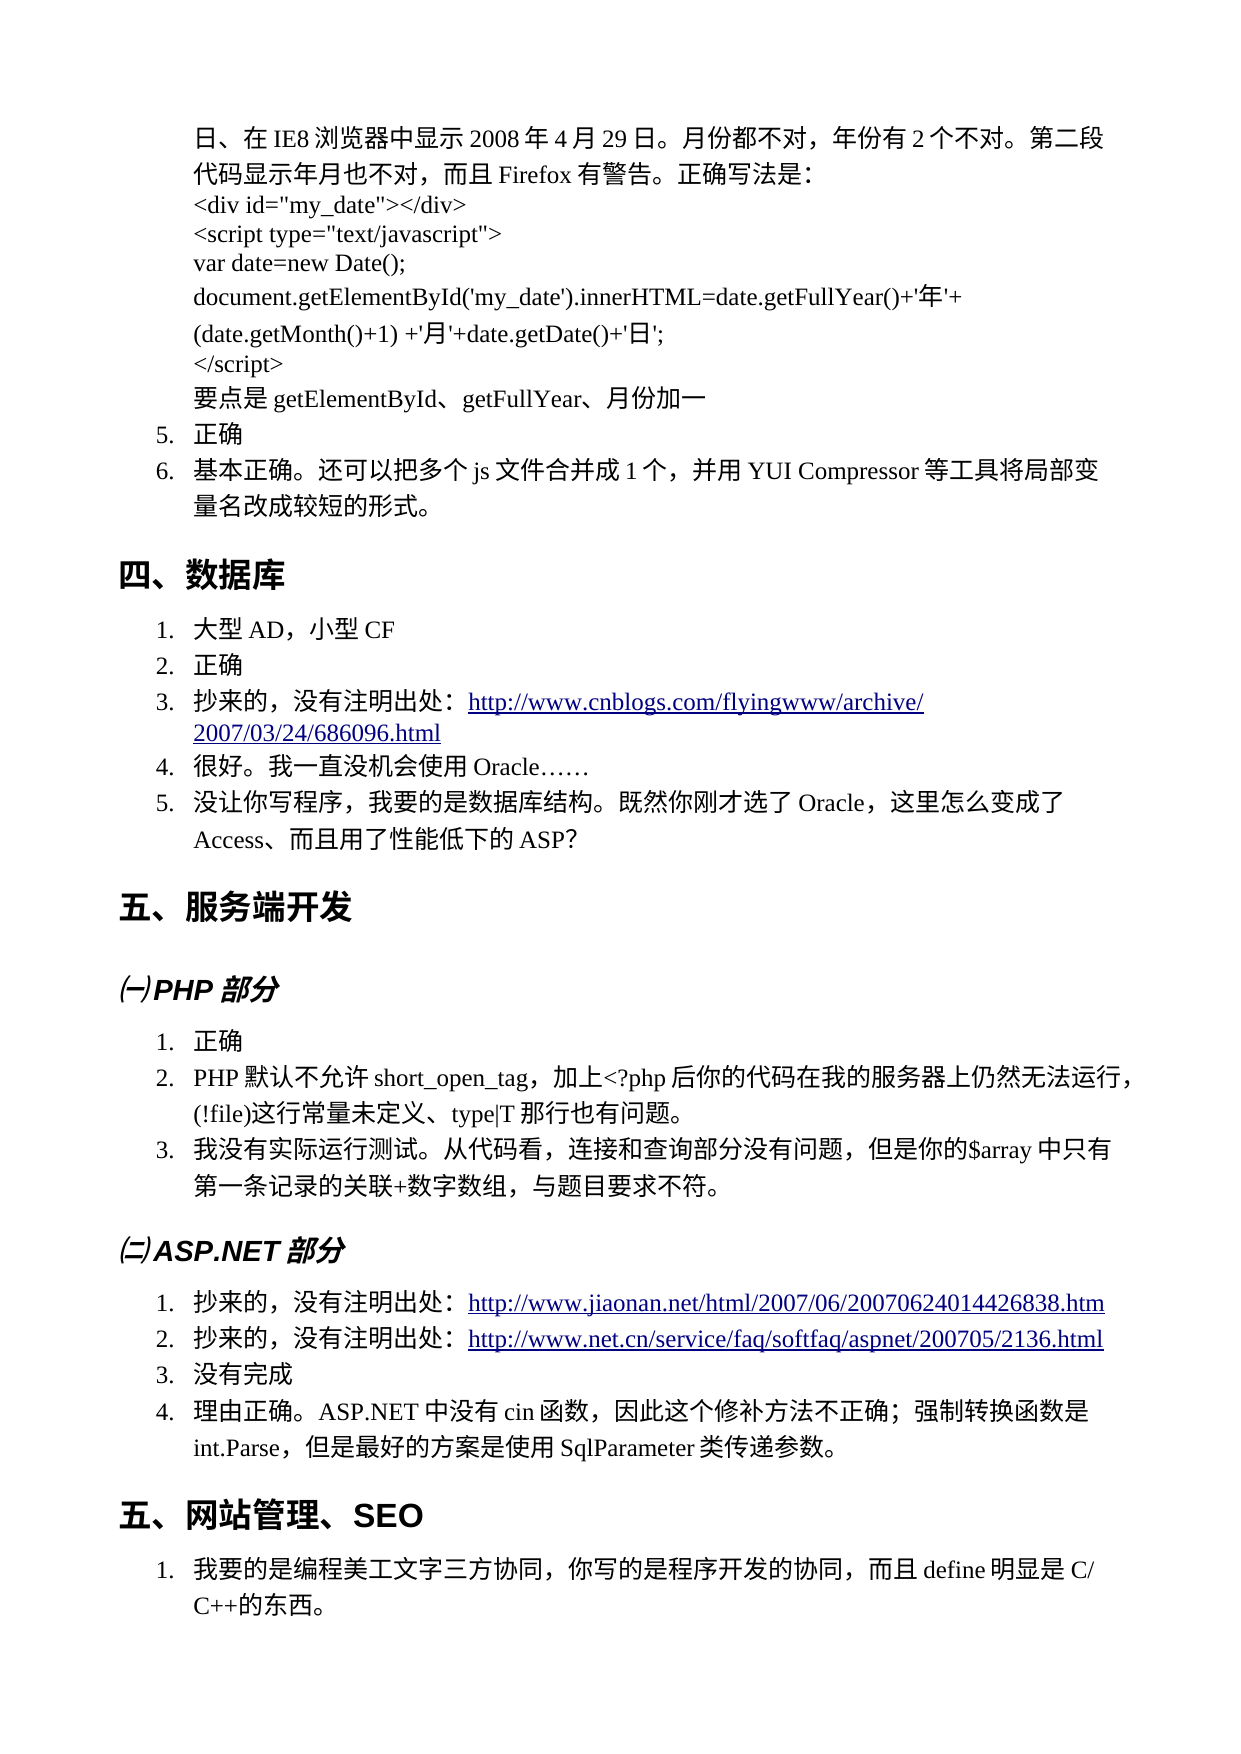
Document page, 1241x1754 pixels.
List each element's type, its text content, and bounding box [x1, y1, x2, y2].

list 正确 [156, 645, 1122, 682]
list 抄来的，没有注明出处：http://www.net.cn/service/faq/softfaq/aspnet/200705/2136.html [156, 1318, 1122, 1355]
list 正确 [156, 414, 1122, 451]
subtitle ㈡ASP.NET部分 [118, 1227, 1122, 1270]
list 没有完成 [156, 1355, 1122, 1391]
list 大型AD，小型CF [156, 609, 1122, 645]
list 很好。我一直没机会使用Oracle…… [156, 747, 1122, 783]
list 日、在IE8浏览器中显示2008年4月29日。月份都不对，年份有2个不对。第二段代码显示年月也不对，而且Firefox有警告。正确写法是： <div id="my_date"></div> <script type="text/javascript"> var date=new Date(); document.getElementById('my_date').innerHTML=date.getFullYear()+'年'+(date.getMonth()+1) +'月'+date.getDate()+'日'; </script> 要点是getElementById、getFullYear、月份加一 [156, 118, 1122, 414]
subtitle 四、数据库 [118, 548, 1122, 597]
list 正确 [156, 1021, 1122, 1057]
list 基本正确。还可以把多个js文件合并成1个，并用YUI Compressor等工具将局部变量名改成较短的形式。 [156, 451, 1122, 523]
list 我没有实际运行测试。从代码看，连接和查询部分没有问题，但是你的$array中只有第一条记录的关联+数字数组，与题目要求不符。 [156, 1130, 1122, 1202]
list 我要的是编程美工文字三方协同，你写的是程序开发的协同，而且define明显是C/C++的东西。 [156, 1549, 1122, 1622]
list 理由正确。ASP.NET中没有cin函数，因此这个修补方法不正确；强制转换函数是int.Parse，但是最好的方案是使用SqlParameter类传递参数。 [156, 1391, 1122, 1463]
subtitle ㈠PHP部分 [118, 966, 1122, 1009]
list 抄来的，没有注明出处：http://www.jiaonan.net/html/2007/06/20070624014426838.htm [156, 1282, 1122, 1318]
subtitle 五、服务端开发 [118, 880, 1122, 929]
subtitle 五、网站管理、SEO [118, 1488, 1122, 1537]
list 抄来的，没有注明出处：http://www.cnblogs.com/flyingwww/archive/2007/03/24/686096.html [156, 682, 1122, 747]
list 没让你写程序，我要的是数据库结构。既然你刚才选了Oracle，这里怎么变成了Access、而且用了性能低下的ASP？ [156, 783, 1122, 855]
list PHP默认不允许short_open_tag，加上<?php后你的代码在我的服务器上仍然无法运行，(!file)这行常量未定义、type|T那行也有问题。 [156, 1057, 1122, 1130]
